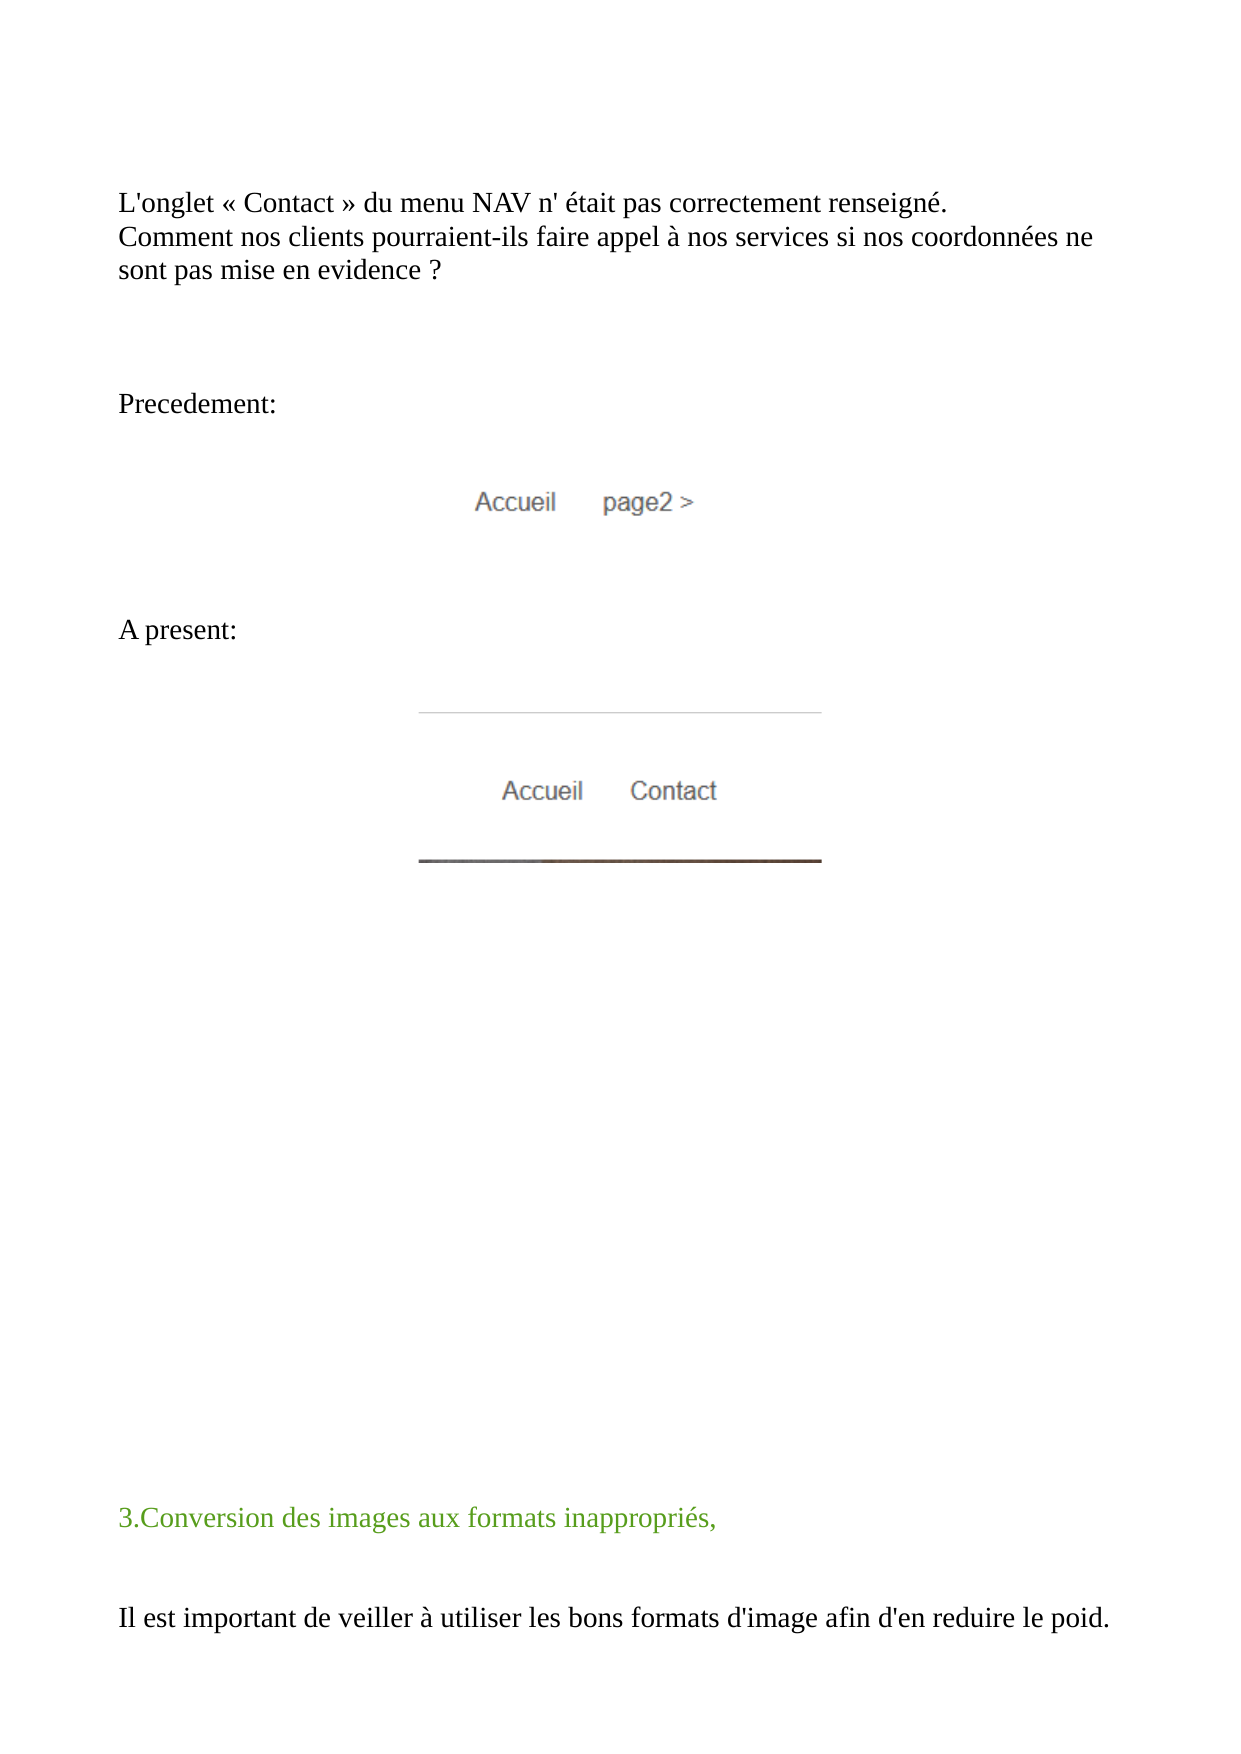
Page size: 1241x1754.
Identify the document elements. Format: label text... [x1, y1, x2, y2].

text Comment nos clients pourraient-ils faire appel à nos services si nos coordonnées ne sont pas mise en evidence ? [118, 219, 1122, 286]
text Il est important de veiller à utiliser les bons formats d'image afin d'en reduire le poid. [118, 1601, 1122, 1634]
text Precedement: [118, 386, 1122, 420]
text 3.Conversion des images aux formats inappropriés, [118, 1500, 1122, 1533]
text A present: [118, 612, 1122, 646]
text L'onglet « Contact » du menu NAV n' était pas correctement renseigné. [118, 185, 1122, 219]
picture [394, 426, 755, 579]
picture [418, 712, 822, 863]
